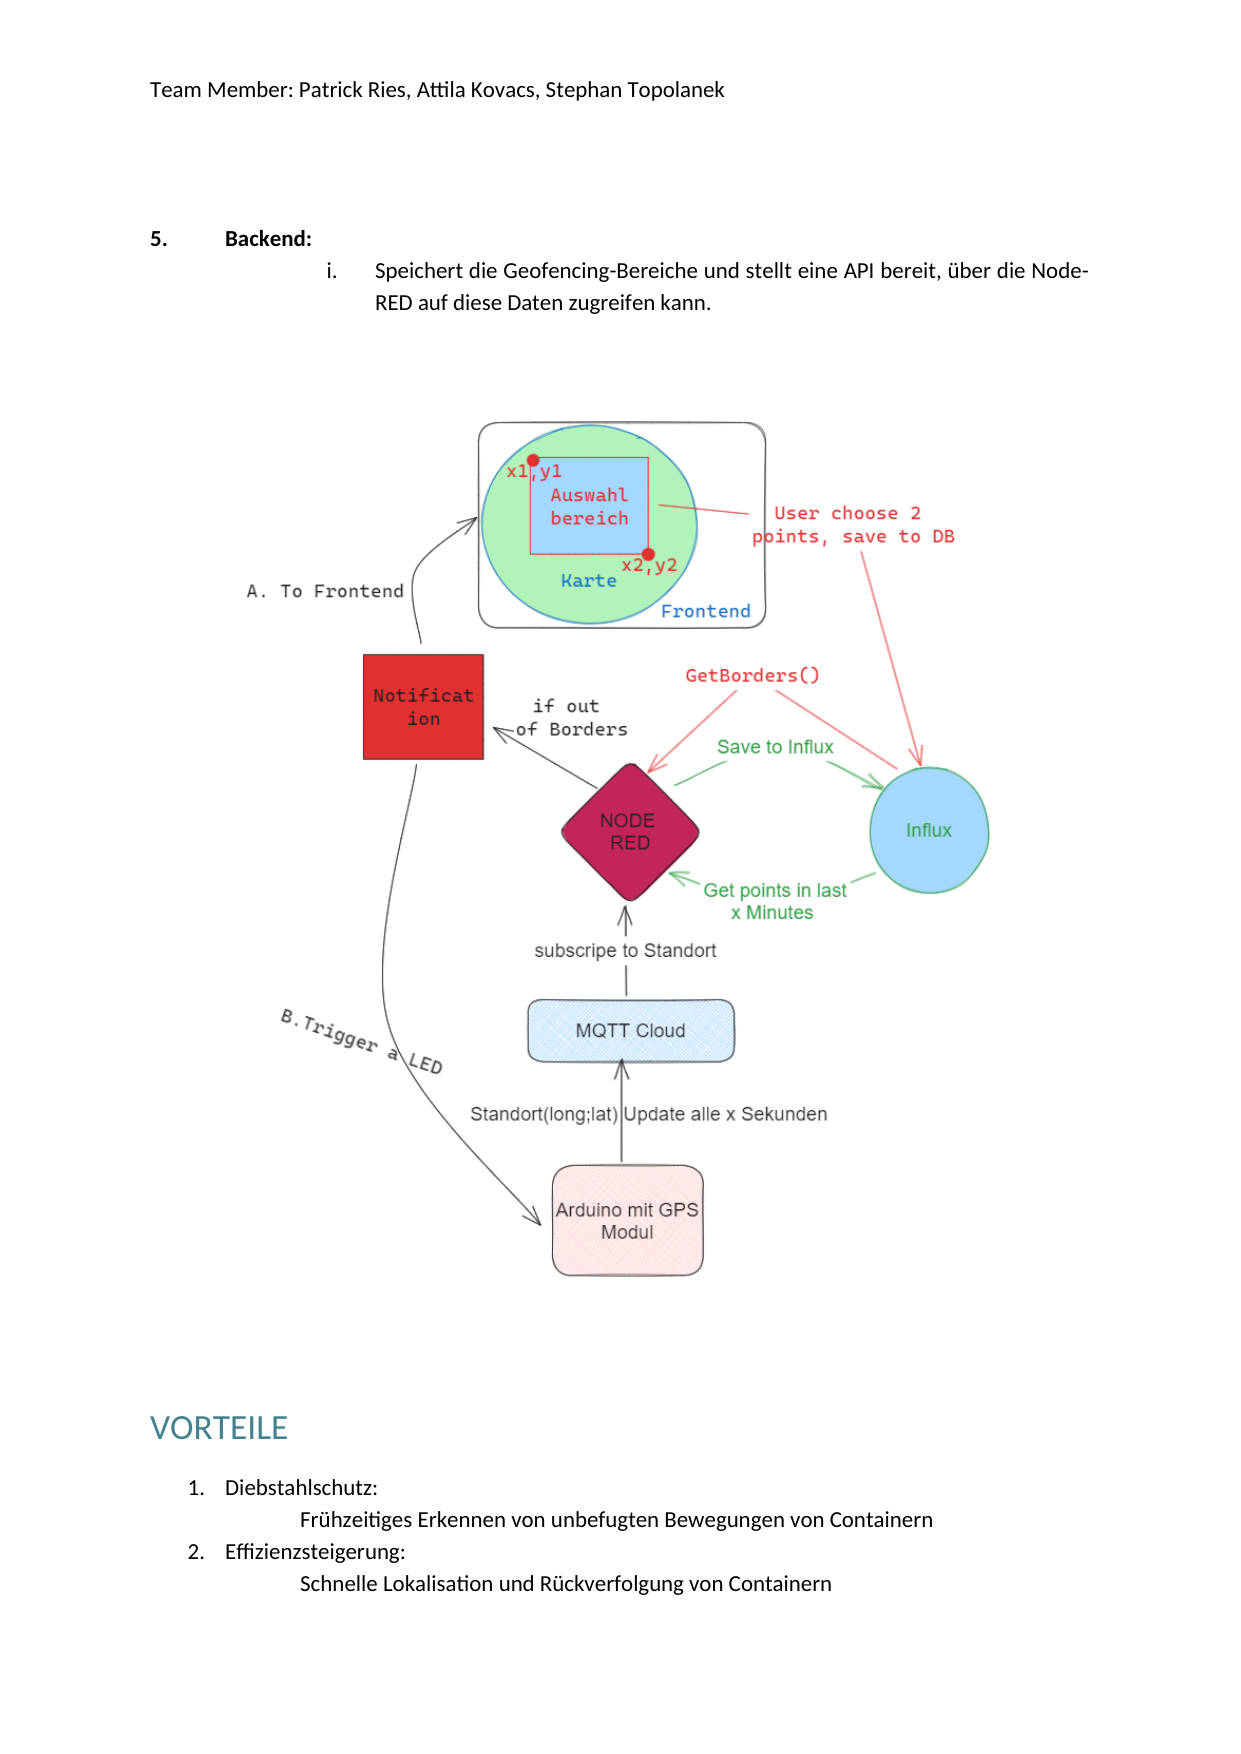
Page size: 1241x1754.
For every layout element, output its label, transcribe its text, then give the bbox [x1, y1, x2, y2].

list Speichert die Geofencing-Bereiche und stellt eine API bereit, über die Node-RED auf diese Daten zugreifen kann. [337, 256, 1090, 316]
subtitle VORTEILE [150, 1405, 1090, 1448]
picture [150, 362, 1068, 1359]
list Diebstahlschutz: Frühzeitiges Erkennen von unbefugten Bewegungen von Containern [187, 1473, 1090, 1533]
list Backend: [150, 224, 1090, 252]
list Effizienzsteigerung: Schnelle Lokalisation und Rückverfolgung von Containern [187, 1537, 1090, 1597]
